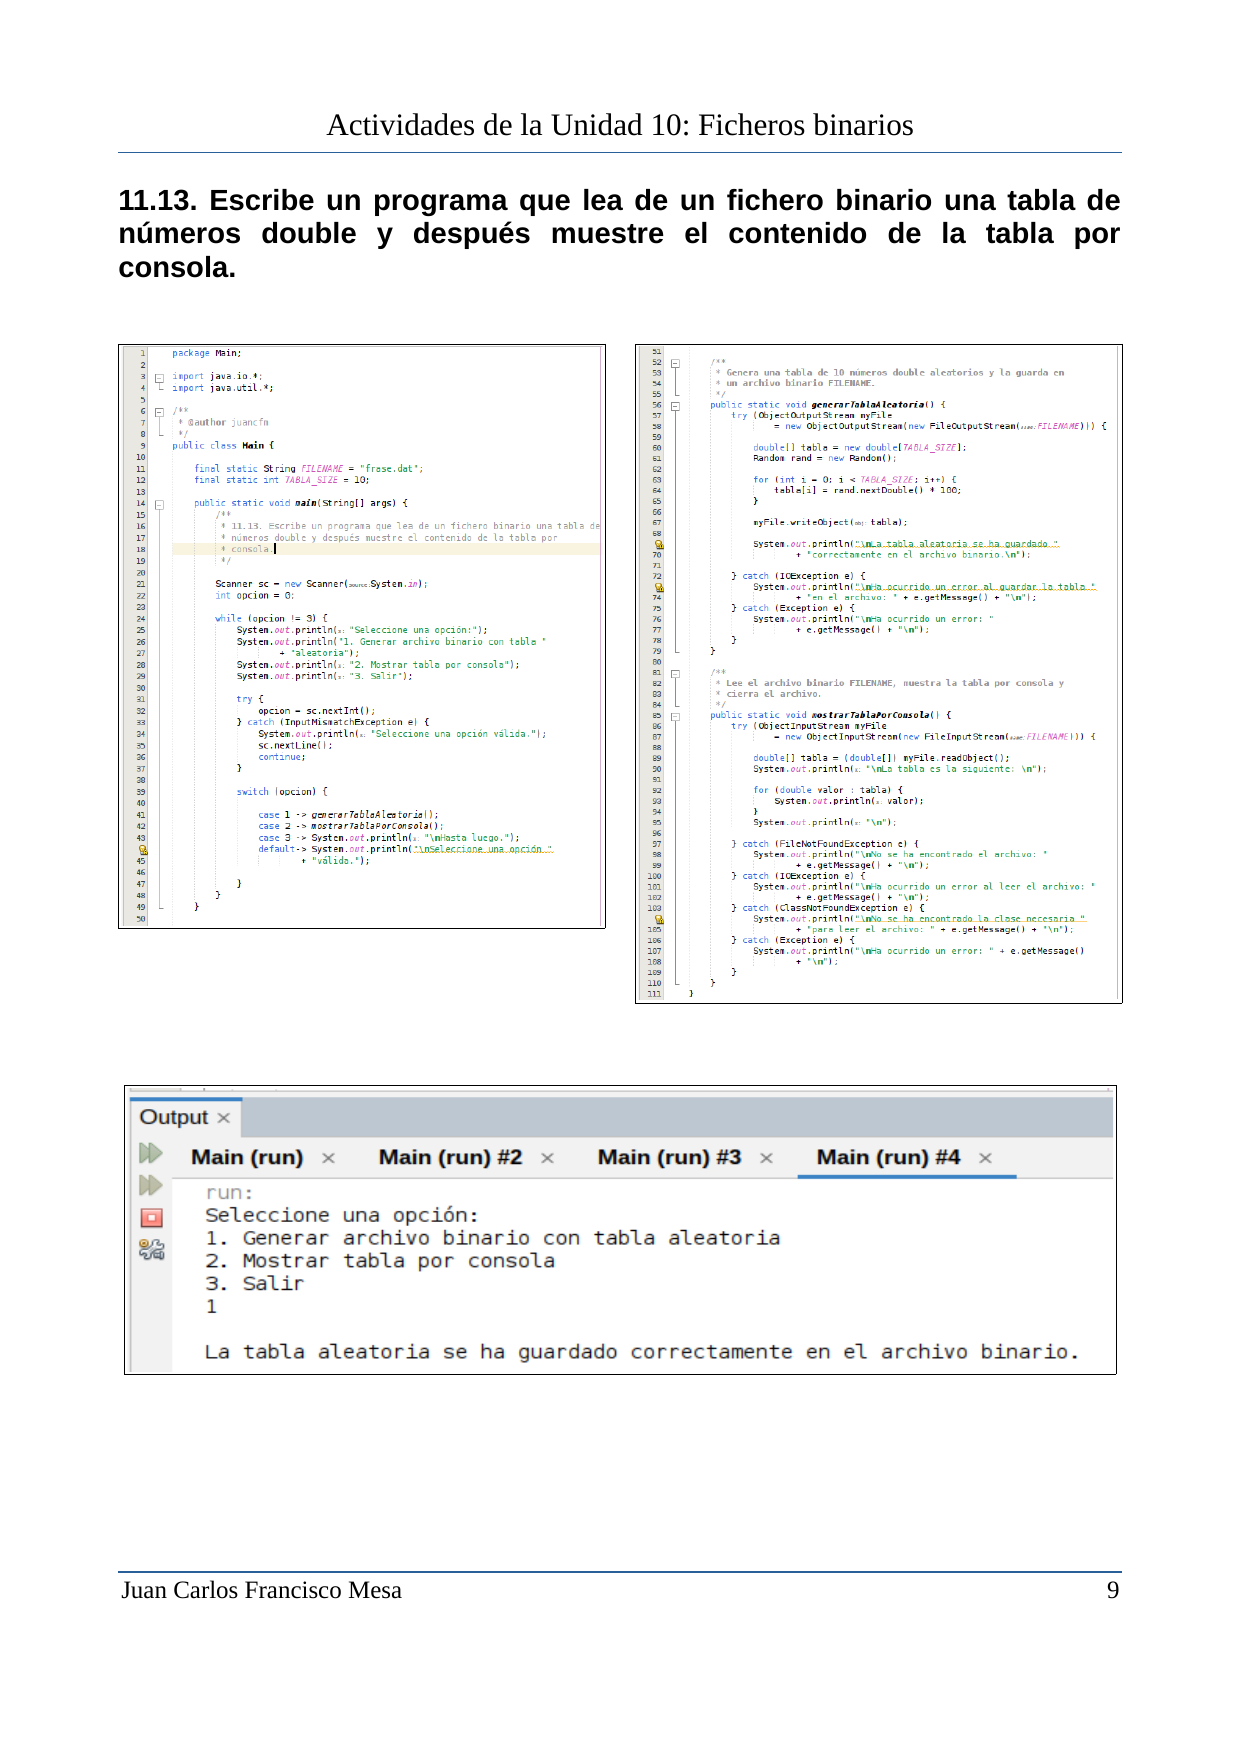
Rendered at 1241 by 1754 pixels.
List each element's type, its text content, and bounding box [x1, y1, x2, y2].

picture [637, 346, 1119, 1000]
picture [127, 1088, 1114, 1372]
subtitle 11.13. Escribe un programa que lea de un fichero binario una tabla de números double y después muestre el contenido de la tabla por consola. [118, 183, 1122, 283]
picture [121, 346, 603, 926]
